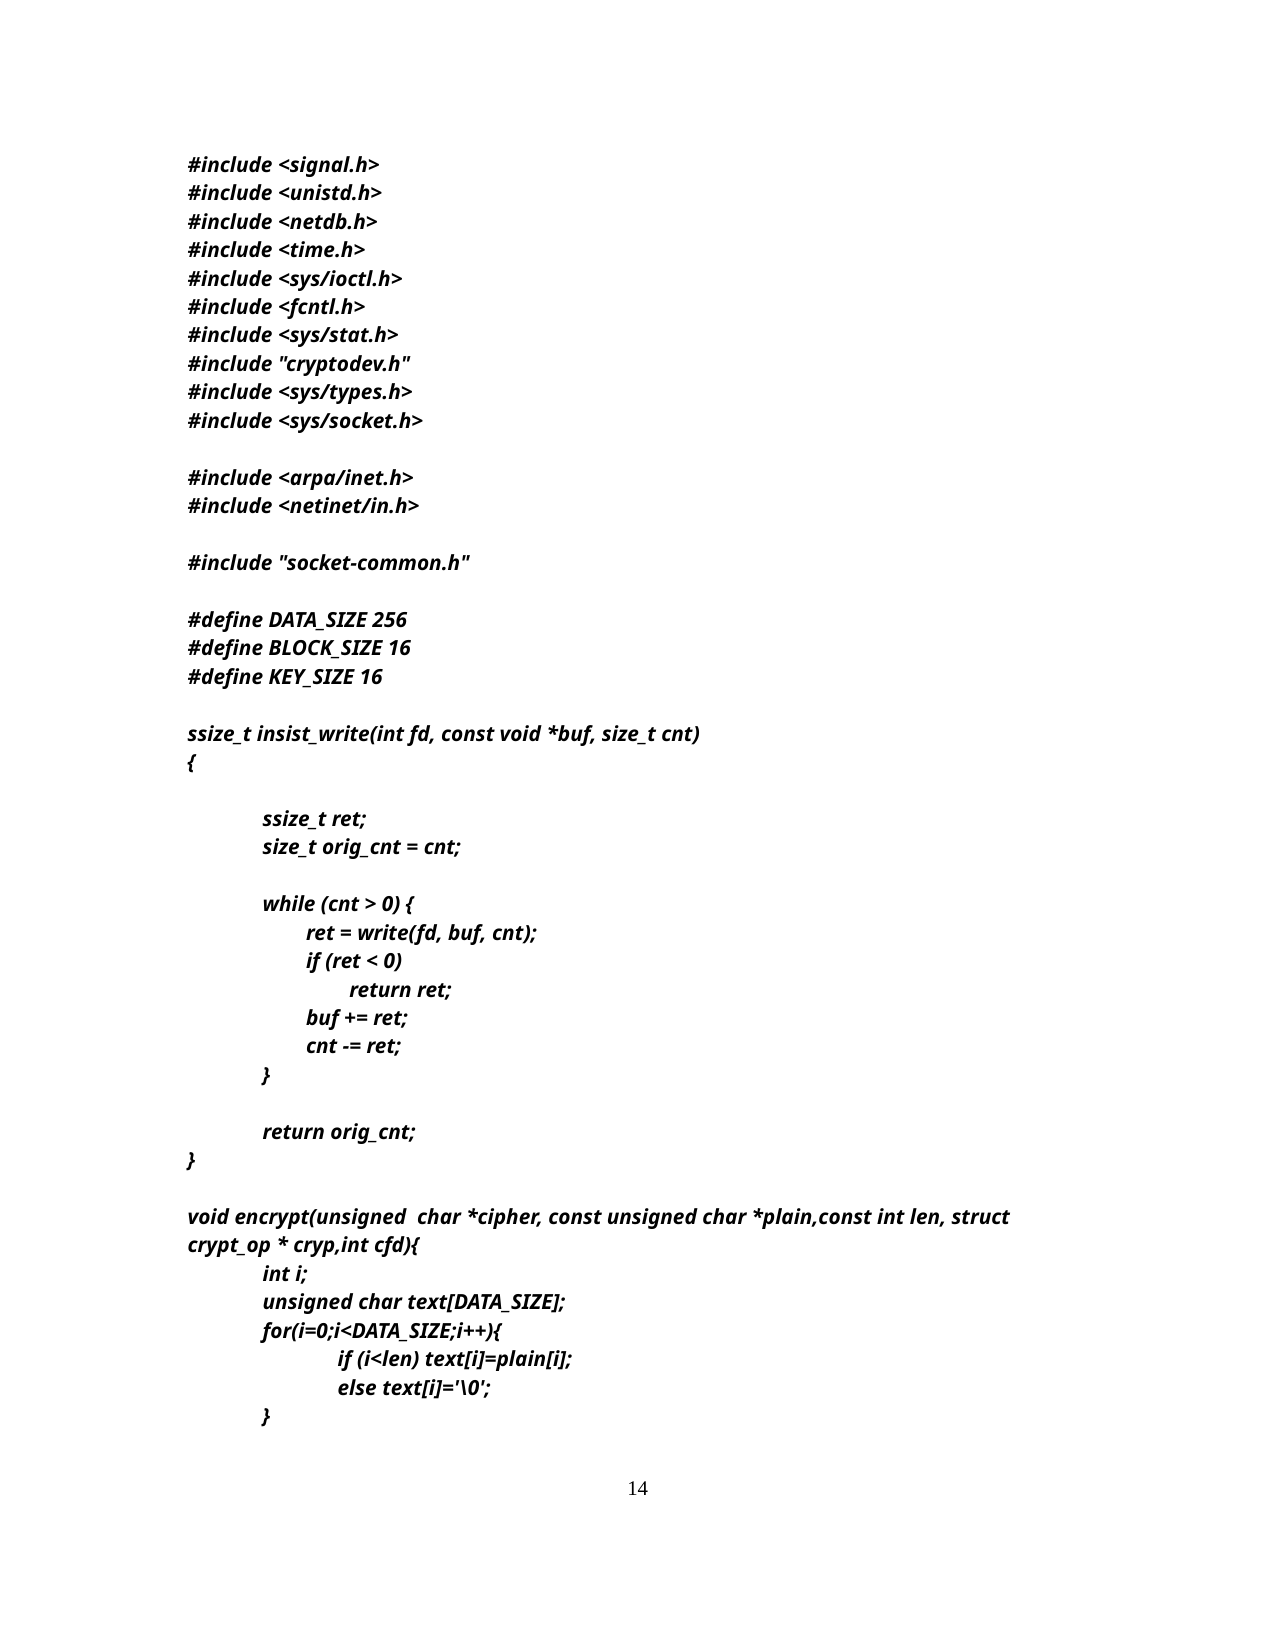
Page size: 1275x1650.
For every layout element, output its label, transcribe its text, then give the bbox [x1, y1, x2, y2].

text unsigned char text[DATA_SIZE]; [187, 1287, 1087, 1316]
text #include <sys/socket.h> [187, 406, 1087, 434]
text } [187, 1401, 1087, 1430]
text #include <fcntl.h> [187, 292, 1087, 321]
text void encrypt(unsigned char *cipher, const unsigned char *plain,const int len, struct crypt_op * cryp,int cfd){ [187, 1202, 1087, 1259]
text #include "socket-common.h" [187, 548, 1087, 577]
text #include <time.h> [187, 235, 1087, 264]
text #include <netinet/in.h> [187, 491, 1087, 520]
text ret = write(fd, buf, cnt); [187, 918, 1087, 946]
text #include <sys/stat.h> [187, 321, 1087, 349]
text for(i=0;i<DATA_SIZE;i++){ [187, 1316, 1087, 1344]
text ssize_t insist_write(int fd, const void *buf, size_t cnt) [187, 719, 1087, 747]
text #define KEY_SIZE 16 [187, 662, 1087, 690]
text #include <sys/ioctl.h> [187, 264, 1087, 292]
text #include <arpa/inet.h> [187, 463, 1087, 491]
text #include <sys/types.h> [187, 377, 1087, 406]
text return ret; [187, 975, 1087, 1003]
text #define BLOCK_SIZE 16 [187, 633, 1087, 662]
text if (ret < 0) [187, 946, 1087, 975]
text #include <signal.h> [187, 150, 1087, 178]
text while (cnt > 0) { [187, 889, 1087, 918]
text if (i<len) text[i]=plain[i]; [187, 1344, 1087, 1373]
text buf += ret; [187, 1003, 1087, 1032]
text else text[i]='\0'; [187, 1373, 1087, 1401]
text { [187, 747, 1087, 776]
text ssize_t ret; [187, 804, 1087, 832]
text } [187, 1060, 1087, 1088]
text #define DATA_SIZE 256 [187, 605, 1087, 633]
text size_t orig_cnt = cnt; [187, 832, 1087, 861]
text } [187, 1145, 1087, 1174]
text cnt -= ret; [187, 1032, 1087, 1060]
text #include <netdb.h> [187, 207, 1087, 235]
text #include <unistd.h> [187, 178, 1087, 207]
text #include "cryptodev.h" [187, 349, 1087, 377]
text int i; [187, 1259, 1087, 1287]
text return orig_cnt; [187, 1117, 1087, 1145]
